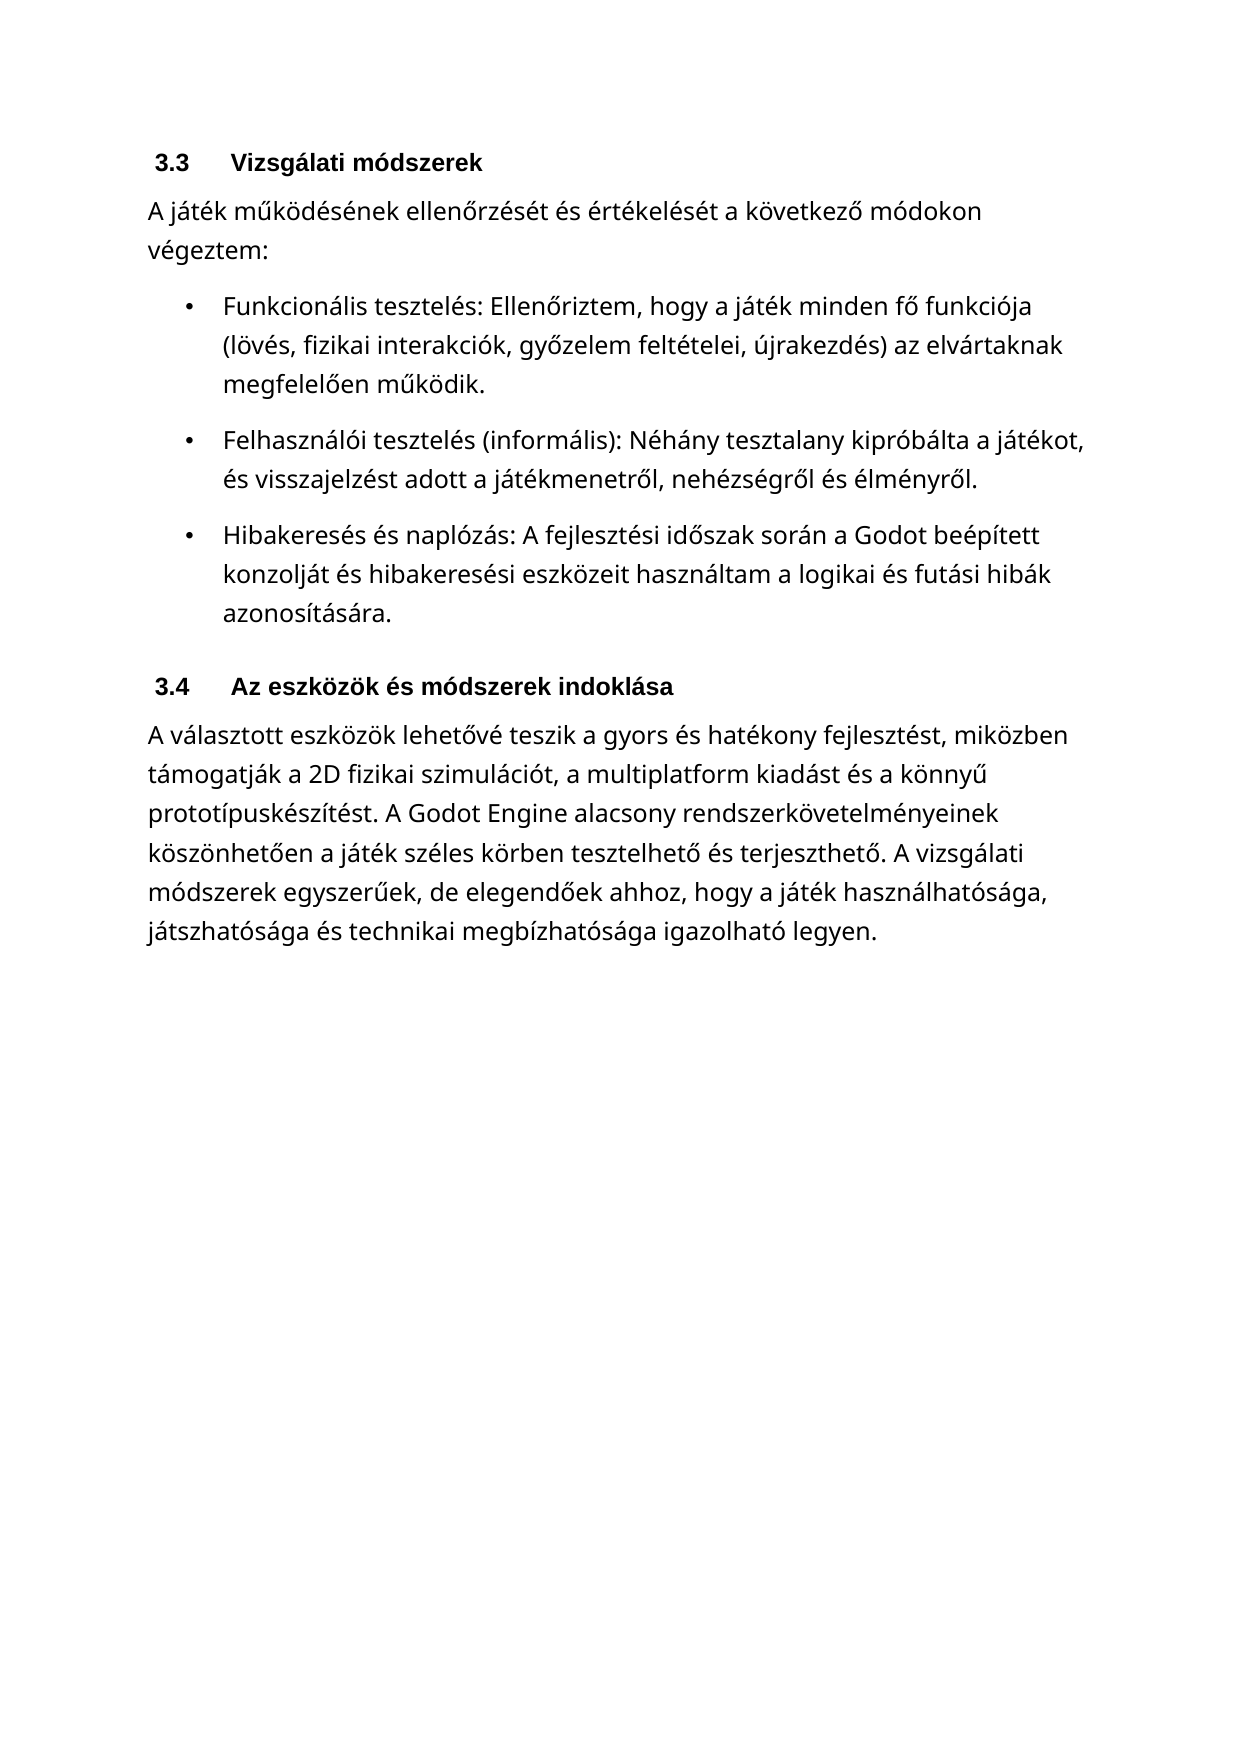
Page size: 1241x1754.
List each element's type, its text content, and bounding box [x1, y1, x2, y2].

subtitle Vizsgálati módszerek [148, 148, 1093, 176]
list Funkcionális tesztelés: Ellenőriztem, hogy a játék minden fő funkciója (lövés, fizikai interakciók, győzelem feltételei, újrakezdés) az elvártaknak megfelelően működik. [185, 288, 1093, 401]
subtitle Az eszközök és módszerek indoklása [148, 672, 1093, 701]
text A választott eszközök lehetővé teszik a gyors és hatékony fejlesztést, miközben támogatják a 2D fizikai szimulációt, a multiplatform kiadást és a könnyű prototípuskészítést. A Godot Engine alacsony rendszerkövetelményeinek köszönhetően a játék széles körben tesztelhető és terjeszthető. A vizsgálati módszerek egyszerűek, de elegendőek ahhoz, hogy a játék használhatósága, játszhatósága és technikai megbízhatósága igazolható legyen. [148, 718, 1093, 948]
text A játék működésének ellenőrzését és értékelését a következő módokon végeztem: [148, 193, 1093, 266]
list Hibakeresés és naplózás: A fejlesztési időszak során a Godot beépített konzolját és hibakeresési eszközeit használtam a logikai és futási hibák azonosítására. [185, 517, 1093, 630]
list Felhasználói tesztelés (informális): Néhány tesztalany kipróbálta a játékot, és visszajelzést adott a játékmenetről, nehézségről és élményről. [185, 422, 1093, 496]
